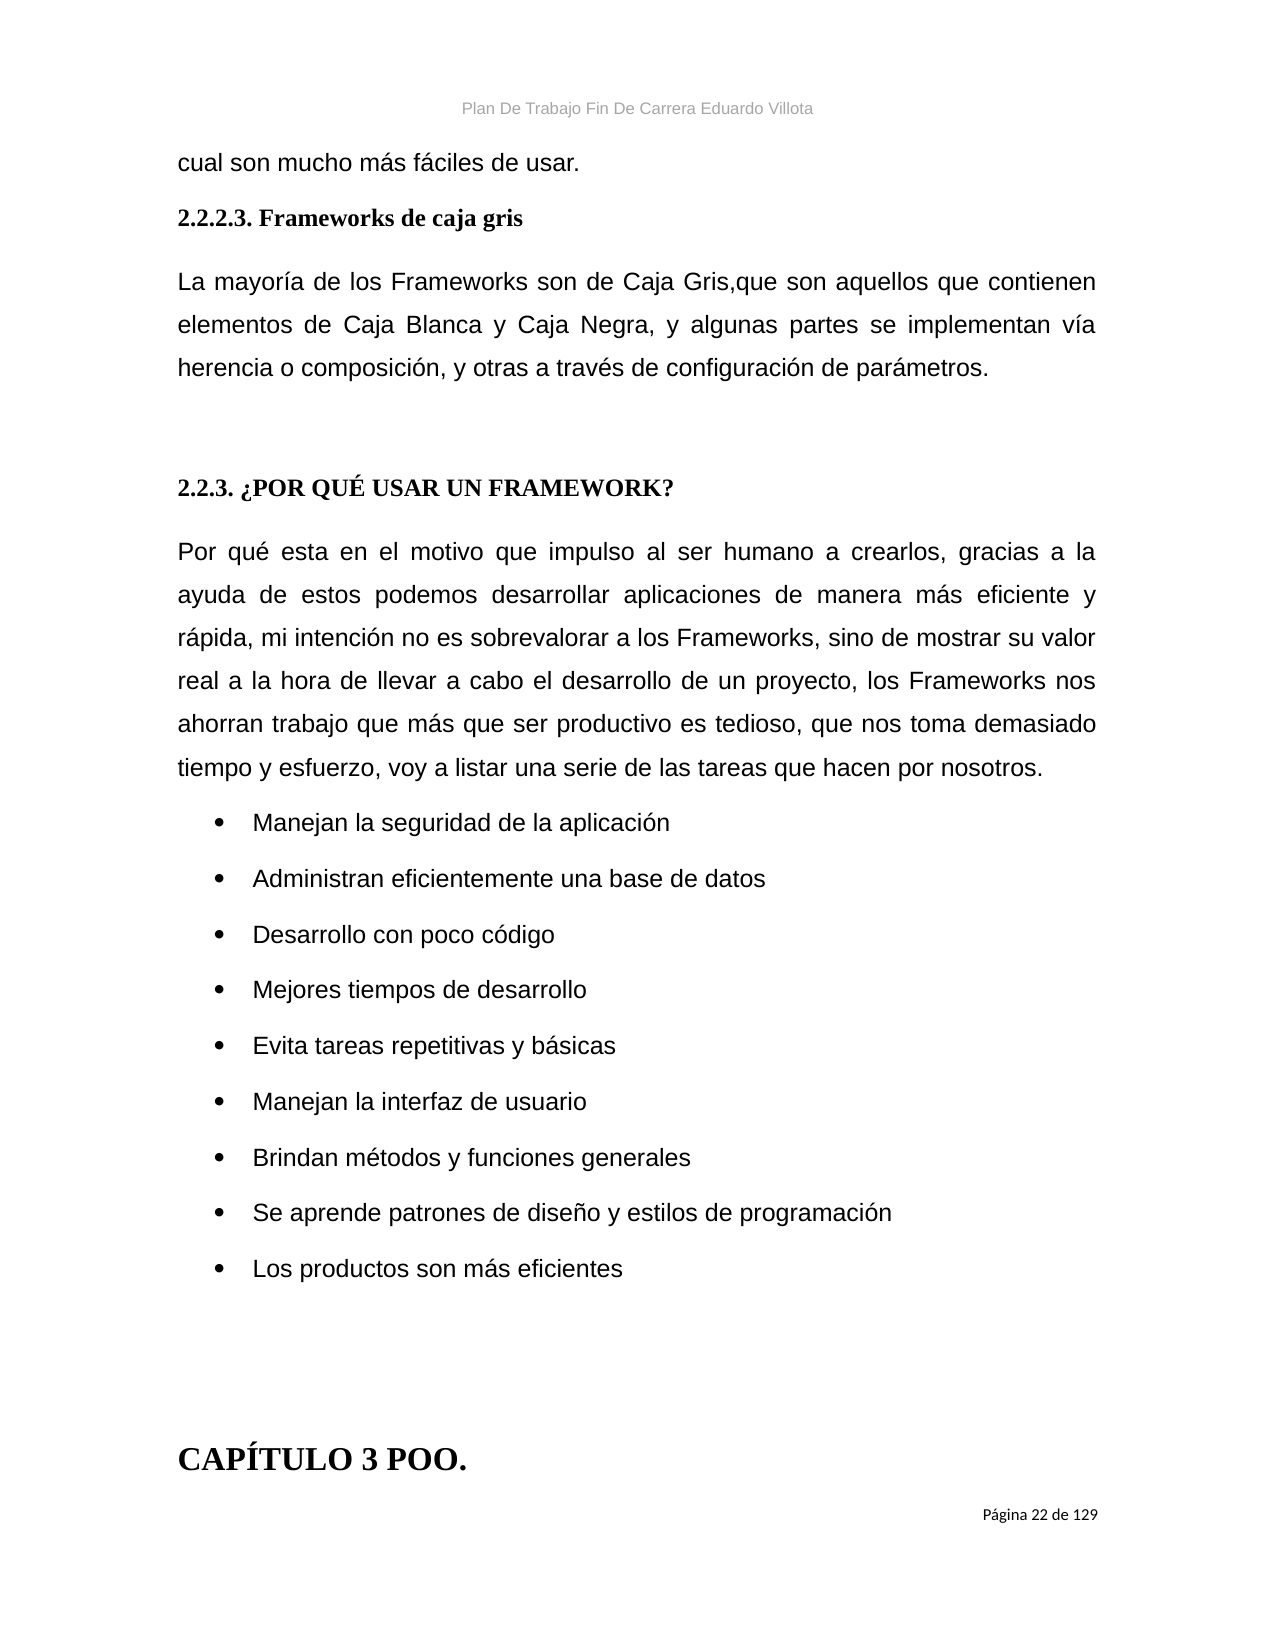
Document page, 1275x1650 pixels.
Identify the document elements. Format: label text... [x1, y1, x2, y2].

text 2.2.3. ¿POR QUÉ USAR UN FRAMEWORK? [177, 473, 1098, 502]
list Administran eficientemente una base de datos [215, 864, 1098, 893]
text cual son mucho más fáciles de usar. [177, 148, 1098, 176]
list Se aprende patrones de diseño y estilos de programación [215, 1198, 1098, 1227]
list Los productos son más eficientes [215, 1254, 1098, 1283]
list Mejores tiempos de desarrollo [215, 975, 1098, 1004]
list Desarrollo con poco código [215, 920, 1098, 948]
text CAPÍTULO 3 POO. [177, 1439, 1098, 1478]
list Manejan la interfaz de usuario [215, 1087, 1098, 1116]
list Evita tareas repetitivas y básicas [215, 1031, 1098, 1060]
text Por qué esta en el motivo que impulso al ser humano a crearlos, gracias a la ayuda de estos podemos desarrollar aplicaciones de manera más eficiente y rápida, mi intención no es sobrevalorar a los Frameworks, sino de mostrar su valor real a la hora de llevar a cabo el desarrollo de un proyecto, los Frameworks nos ahorran trabajo que más que ser productivo es tedioso, que nos toma demasiado tiempo y esfuerzo, voy a listar una serie de las tareas que hacen por nosotros. [177, 537, 1098, 781]
list Brindan métodos y funciones generales [215, 1143, 1098, 1171]
list Manejan la seguridad de la aplicación [215, 808, 1098, 837]
text La mayoría de los Frameworks son de Caja Gris,que son aquellos que contienen elementos de Caja Blanca y Caja Negra, y algunas partes se implementan vía herencia o composición, y otras a través de configuración de parámetros. [177, 267, 1098, 382]
text 2.2.2.3. Frameworks de caja gris [177, 203, 1098, 232]
